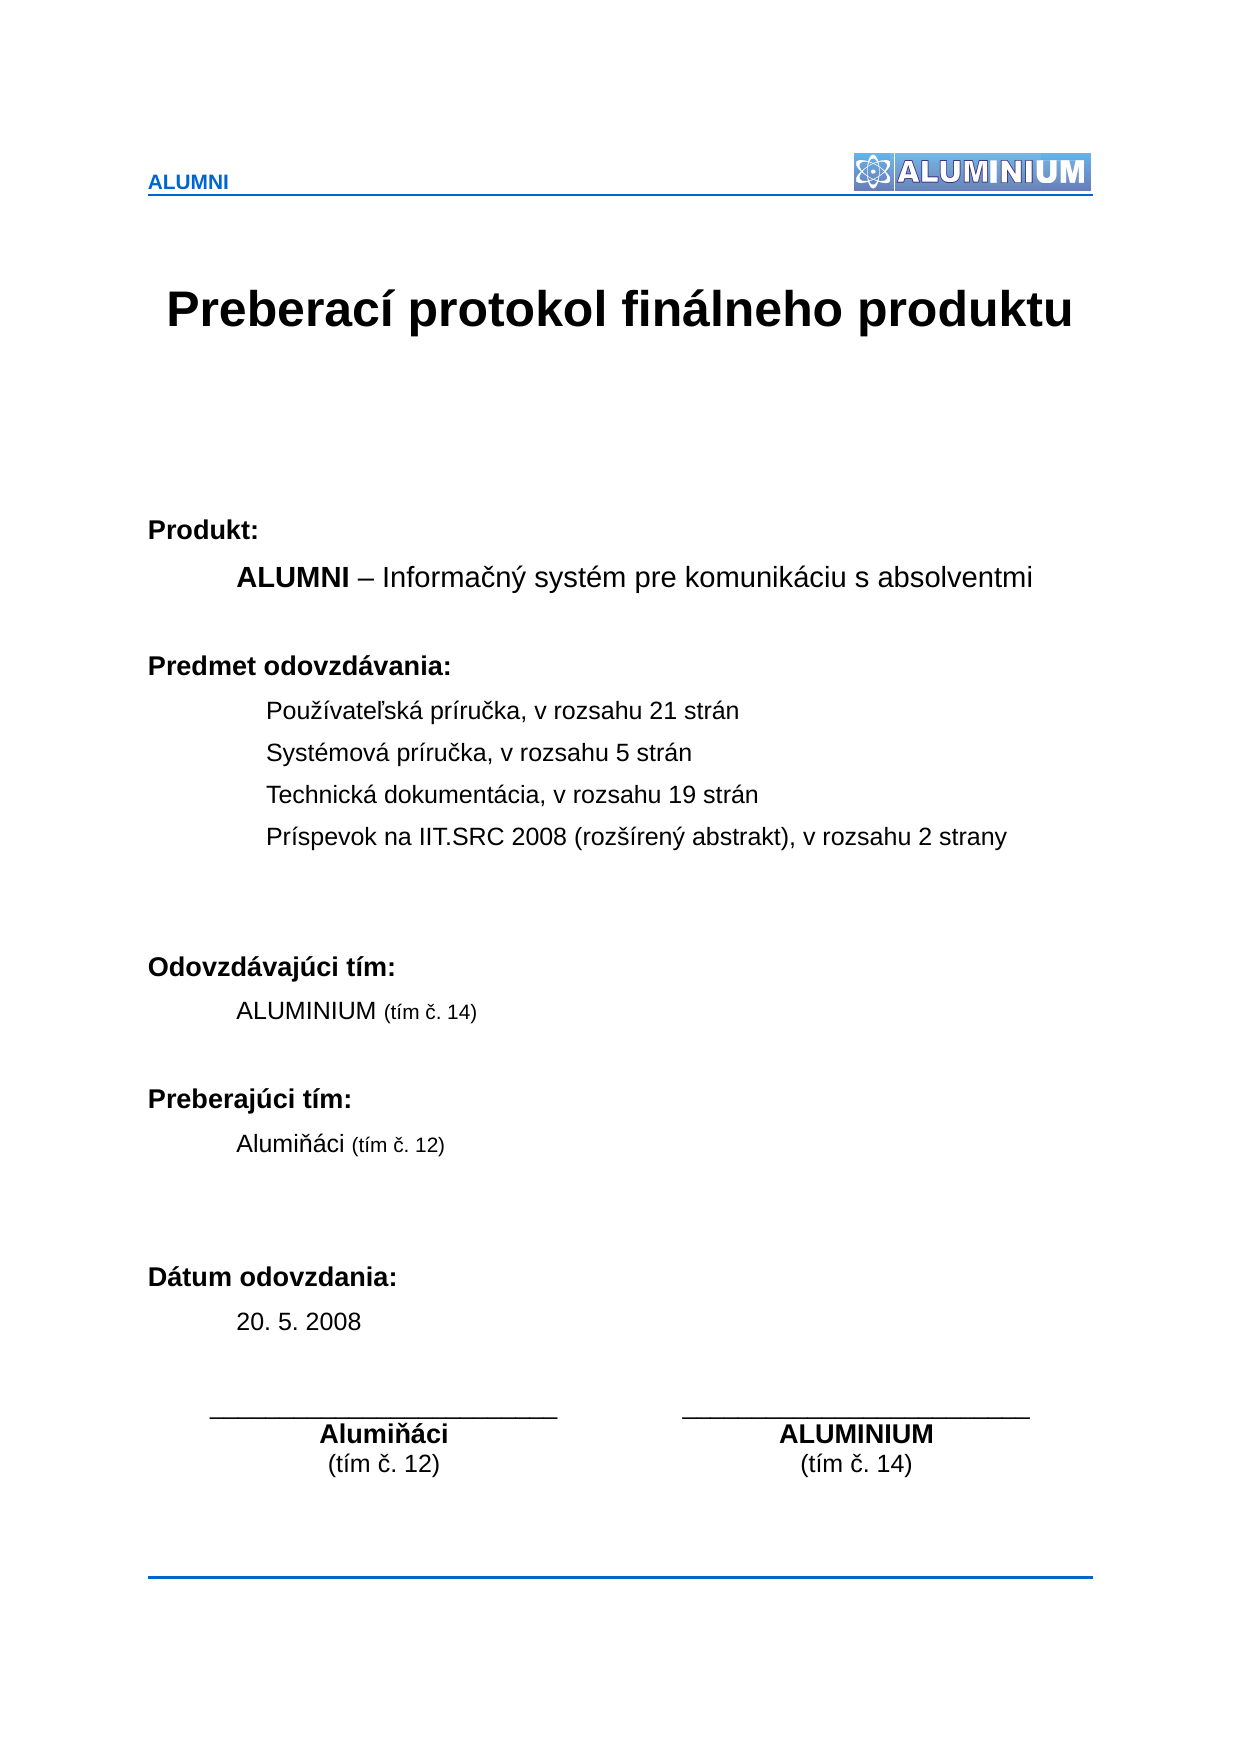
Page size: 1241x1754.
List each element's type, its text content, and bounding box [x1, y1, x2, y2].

text Alumiňáci (tím č. 12) [148, 1129, 1093, 1157]
text Dátum odovzdania: [148, 1262, 1093, 1293]
text ALUMNI – Informačný systém pre komunikáciu s absolventmi [148, 561, 1093, 593]
text ALUMINIUM (tím č. 14) [148, 997, 1093, 1025]
text Príspevok na IIT.SRC 2008 (rozšírený abstrakt), v rozsahu 2 strany [148, 822, 1093, 850]
text Preberací protokol finálneho produktu [148, 281, 1093, 337]
table_cell (tím č. 12) [148, 1450, 620, 1478]
table_header _________________________ [148, 1391, 620, 1419]
text Produkt: [148, 515, 1093, 545]
text Odovzdávajúci tím: [148, 951, 1093, 982]
text Systémová príručka, v rozsahu 5 strán [148, 738, 1093, 766]
text Preberajúci tím: [148, 1084, 1093, 1114]
text Používateľská príručka, v rozsahu 21 strán [148, 697, 1093, 724]
table_header _________________________ [620, 1391, 1093, 1419]
table_cell Alumiňáci [148, 1419, 620, 1450]
text Technická dokumentácia, v rozsahu 19 strán [148, 780, 1093, 808]
text 20. 5. 2008 [148, 1308, 1093, 1336]
text Predmet odovzdávania: [148, 651, 1093, 682]
table_cell ALUMINIUM [620, 1419, 1093, 1450]
table_cell (tím č. 14) [620, 1450, 1093, 1478]
